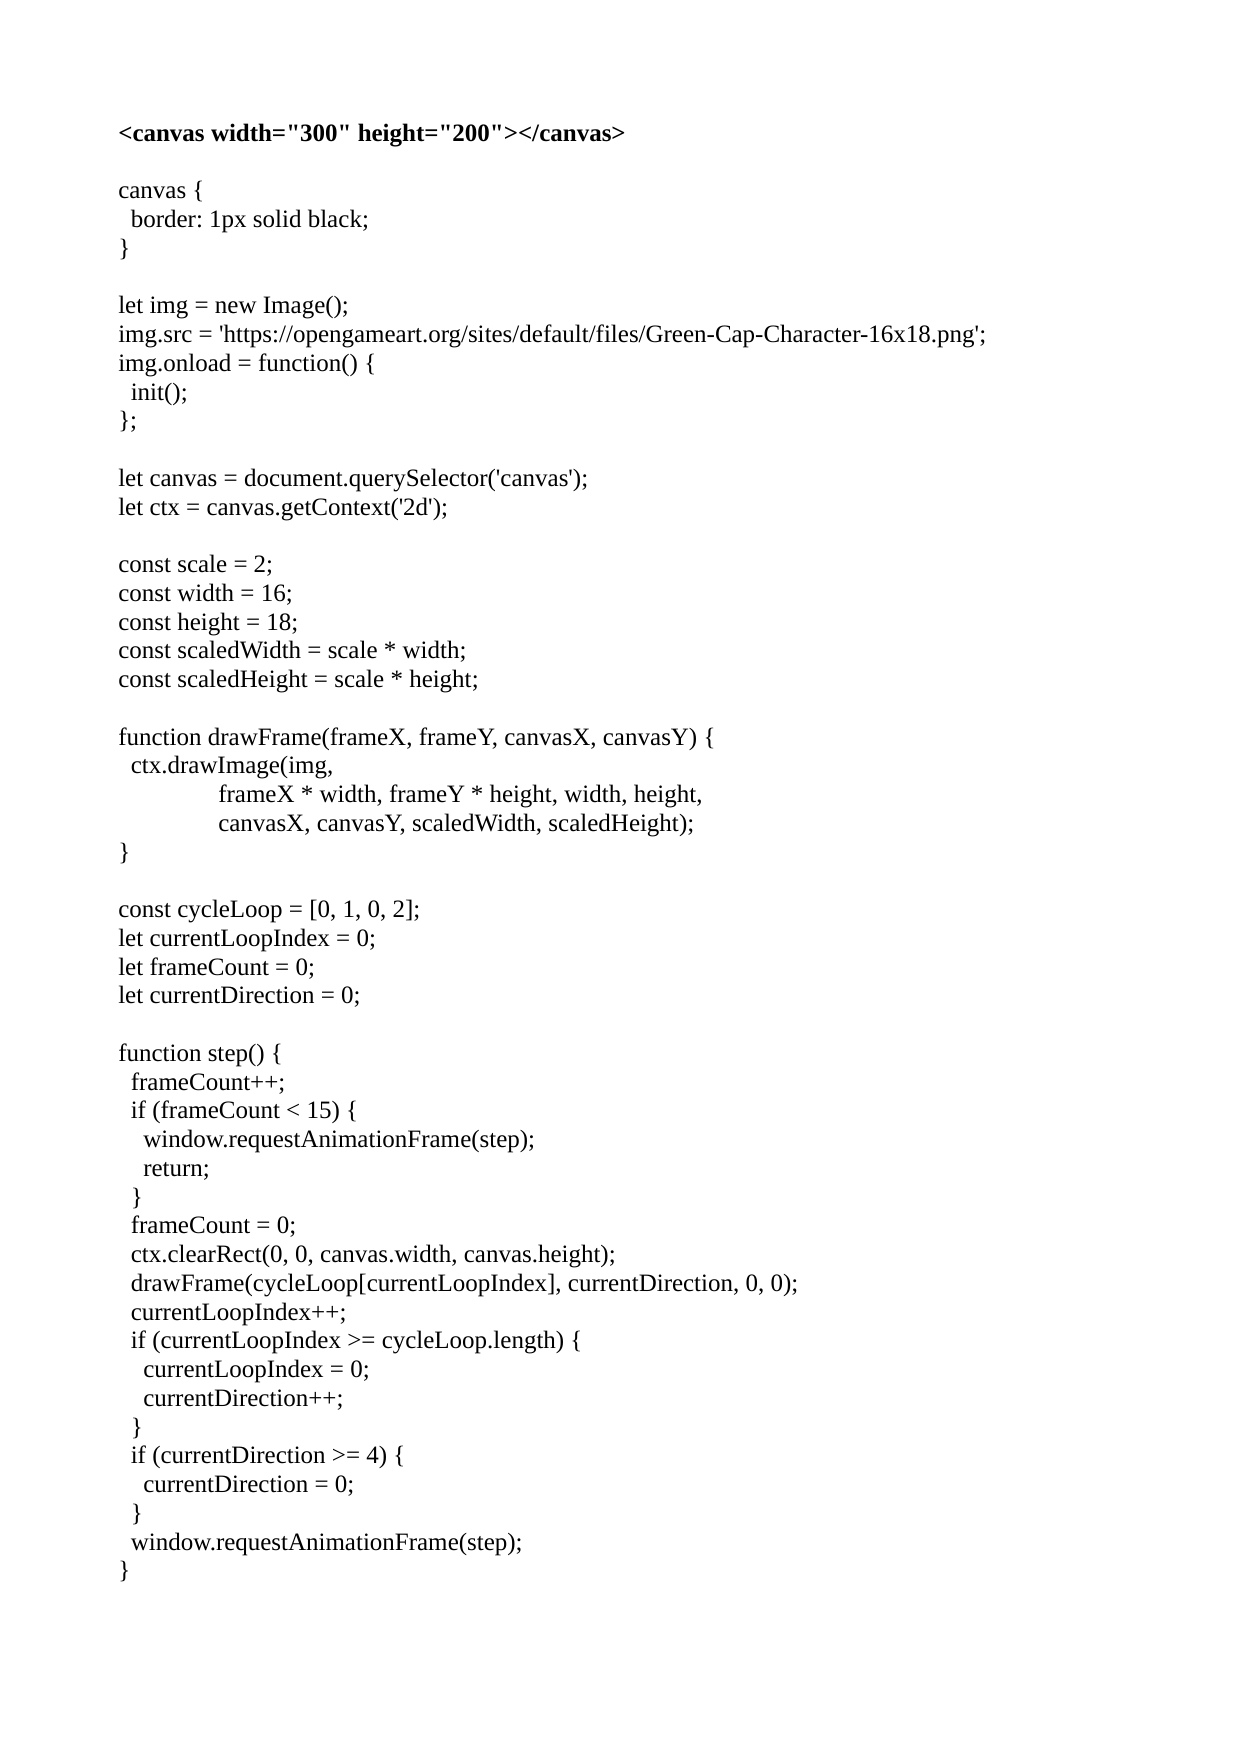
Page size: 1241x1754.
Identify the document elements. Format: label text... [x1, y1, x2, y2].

text let img = new Image(); [118, 291, 1122, 319]
text frameCount++; [118, 1067, 1122, 1096]
text } [118, 837, 1122, 866]
text } [118, 1498, 1122, 1527]
text function drawFrame(frameX, frameY, canvasX, canvasY) { [118, 722, 1122, 751]
text } [118, 1556, 1122, 1584]
text canvas { [118, 176, 1122, 204]
text img.onload = function() { [118, 348, 1122, 377]
text } [118, 233, 1122, 262]
text if (frameCount < 15) { [118, 1096, 1122, 1124]
text } [118, 1412, 1122, 1441]
text let currentDirection = 0; [118, 981, 1122, 1009]
text frameX * width, frameY * height, width, height, [118, 779, 1122, 808]
text } [118, 1182, 1122, 1211]
text canvasX, canvasY, scaledWidth, scaledHeight); [118, 808, 1122, 837]
text border: 1px solid black; [118, 204, 1122, 233]
text window.requestAnimationFrame(step); [118, 1527, 1122, 1556]
text return; [118, 1153, 1122, 1182]
text <canvas width="300" height="200"></canvas> [118, 118, 1122, 147]
text currentLoopIndex = 0; [118, 1354, 1122, 1383]
text const height = 18; [118, 607, 1122, 636]
text let frameCount = 0; [118, 952, 1122, 981]
text currentDirection++; [118, 1383, 1122, 1412]
text frameCount = 0; [118, 1211, 1122, 1239]
text }; [118, 406, 1122, 434]
text if (currentLoopIndex >= cycleLoop.length) { [118, 1326, 1122, 1354]
text img.src = 'https://opengameart.org/sites/default/files/Green-Cap-Character-16x18.png'; [118, 319, 1122, 348]
text ctx.drawImage(img, [118, 751, 1122, 779]
text currentDirection = 0; [118, 1469, 1122, 1498]
text const scale = 2; [118, 549, 1122, 578]
text let currentLoopIndex = 0; [118, 923, 1122, 952]
text const scaledHeight = scale * height; [118, 664, 1122, 693]
text drawFrame(cycleLoop[currentLoopIndex], currentDirection, 0, 0); [118, 1268, 1122, 1297]
text function step() { [118, 1038, 1122, 1067]
text window.requestAnimationFrame(step); [118, 1124, 1122, 1153]
text currentLoopIndex++; [118, 1297, 1122, 1326]
text const width = 16; [118, 578, 1122, 607]
text let ctx = canvas.getContext('2d'); [118, 492, 1122, 521]
text const scaledWidth = scale * width; [118, 636, 1122, 664]
text let canvas = document.querySelector('canvas'); [118, 463, 1122, 492]
text ctx.clearRect(0, 0, canvas.width, canvas.height); [118, 1239, 1122, 1268]
text init(); [118, 377, 1122, 406]
text const cycleLoop = [0, 1, 0, 2]; [118, 894, 1122, 923]
text if (currentDirection >= 4) { [118, 1441, 1122, 1469]
